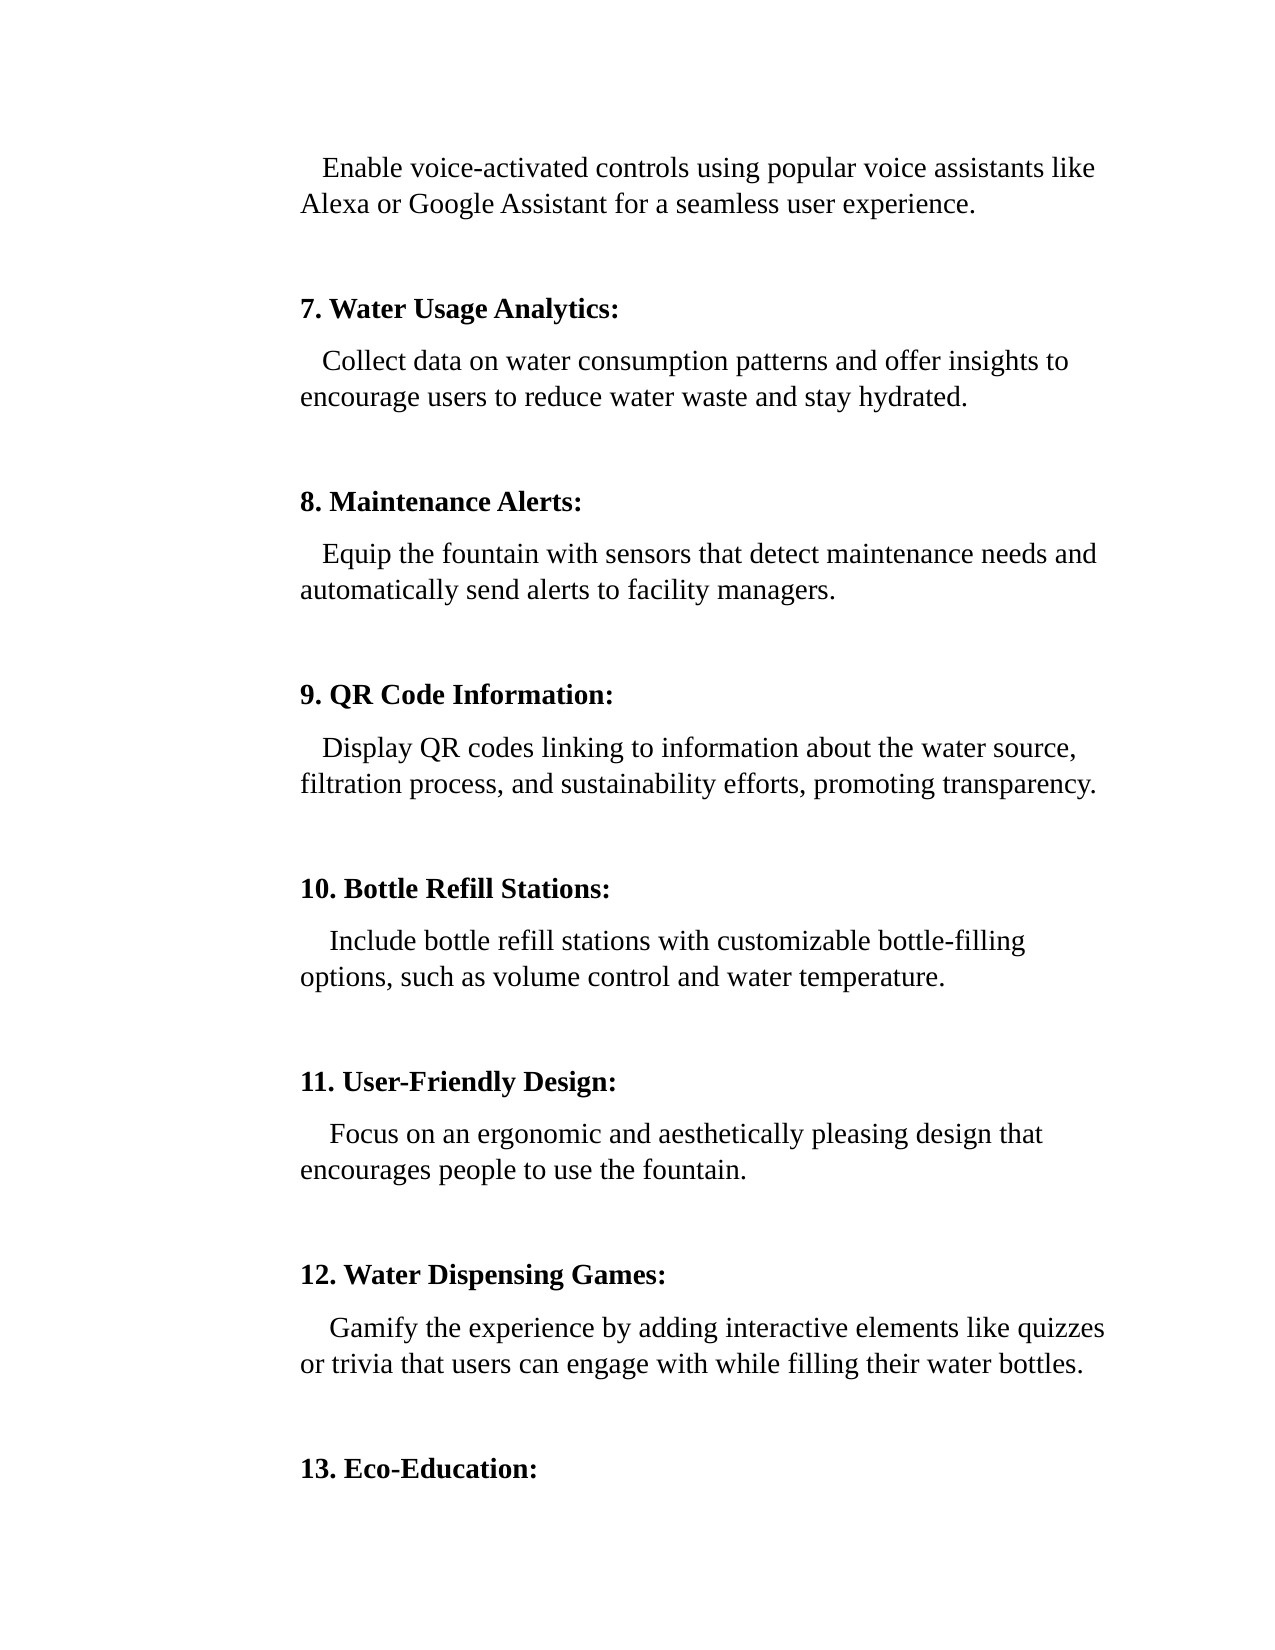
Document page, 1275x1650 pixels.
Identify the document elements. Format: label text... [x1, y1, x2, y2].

text 11. User-Friendly Design: [300, 1064, 1125, 1098]
text Include bottle refill stations with customizable bottle-filling options, such as volume control and water temperature. [300, 923, 1125, 993]
text Equip the fountain with sensors that detect maintenance needs and automatically send alerts to facility managers. [300, 537, 1125, 606]
text 12. Water Dispensing Games: [300, 1257, 1125, 1291]
text Gamify the experience by adding interactive elements like quizzes or trivia that users can engage with while filling their water bottles. [300, 1310, 1125, 1379]
text 10. Bottle Refill Stations: [300, 871, 1125, 904]
text 7. Water Usage Analytics: [300, 291, 1125, 324]
text 13. Eco-Education: [300, 1451, 1125, 1484]
text Display QR codes linking to information about the water source, filtration process, and sustainability efforts, promoting transparency. [300, 730, 1125, 799]
text 8. Maintenance Alerts: [300, 484, 1125, 518]
text 9. QR Code Information: [300, 677, 1125, 711]
text Collect data on water consumption patterns and offer insights to encourage users to reduce water waste and stay hydrated. [300, 343, 1125, 413]
text Enable voice-activated controls using popular voice assistants like Alexa or Google Assistant for a seamless user experience. [300, 150, 1125, 219]
text Focus on an ergonomic and aesthetically pleasing design that encourages people to use the fountain. [300, 1117, 1125, 1186]
